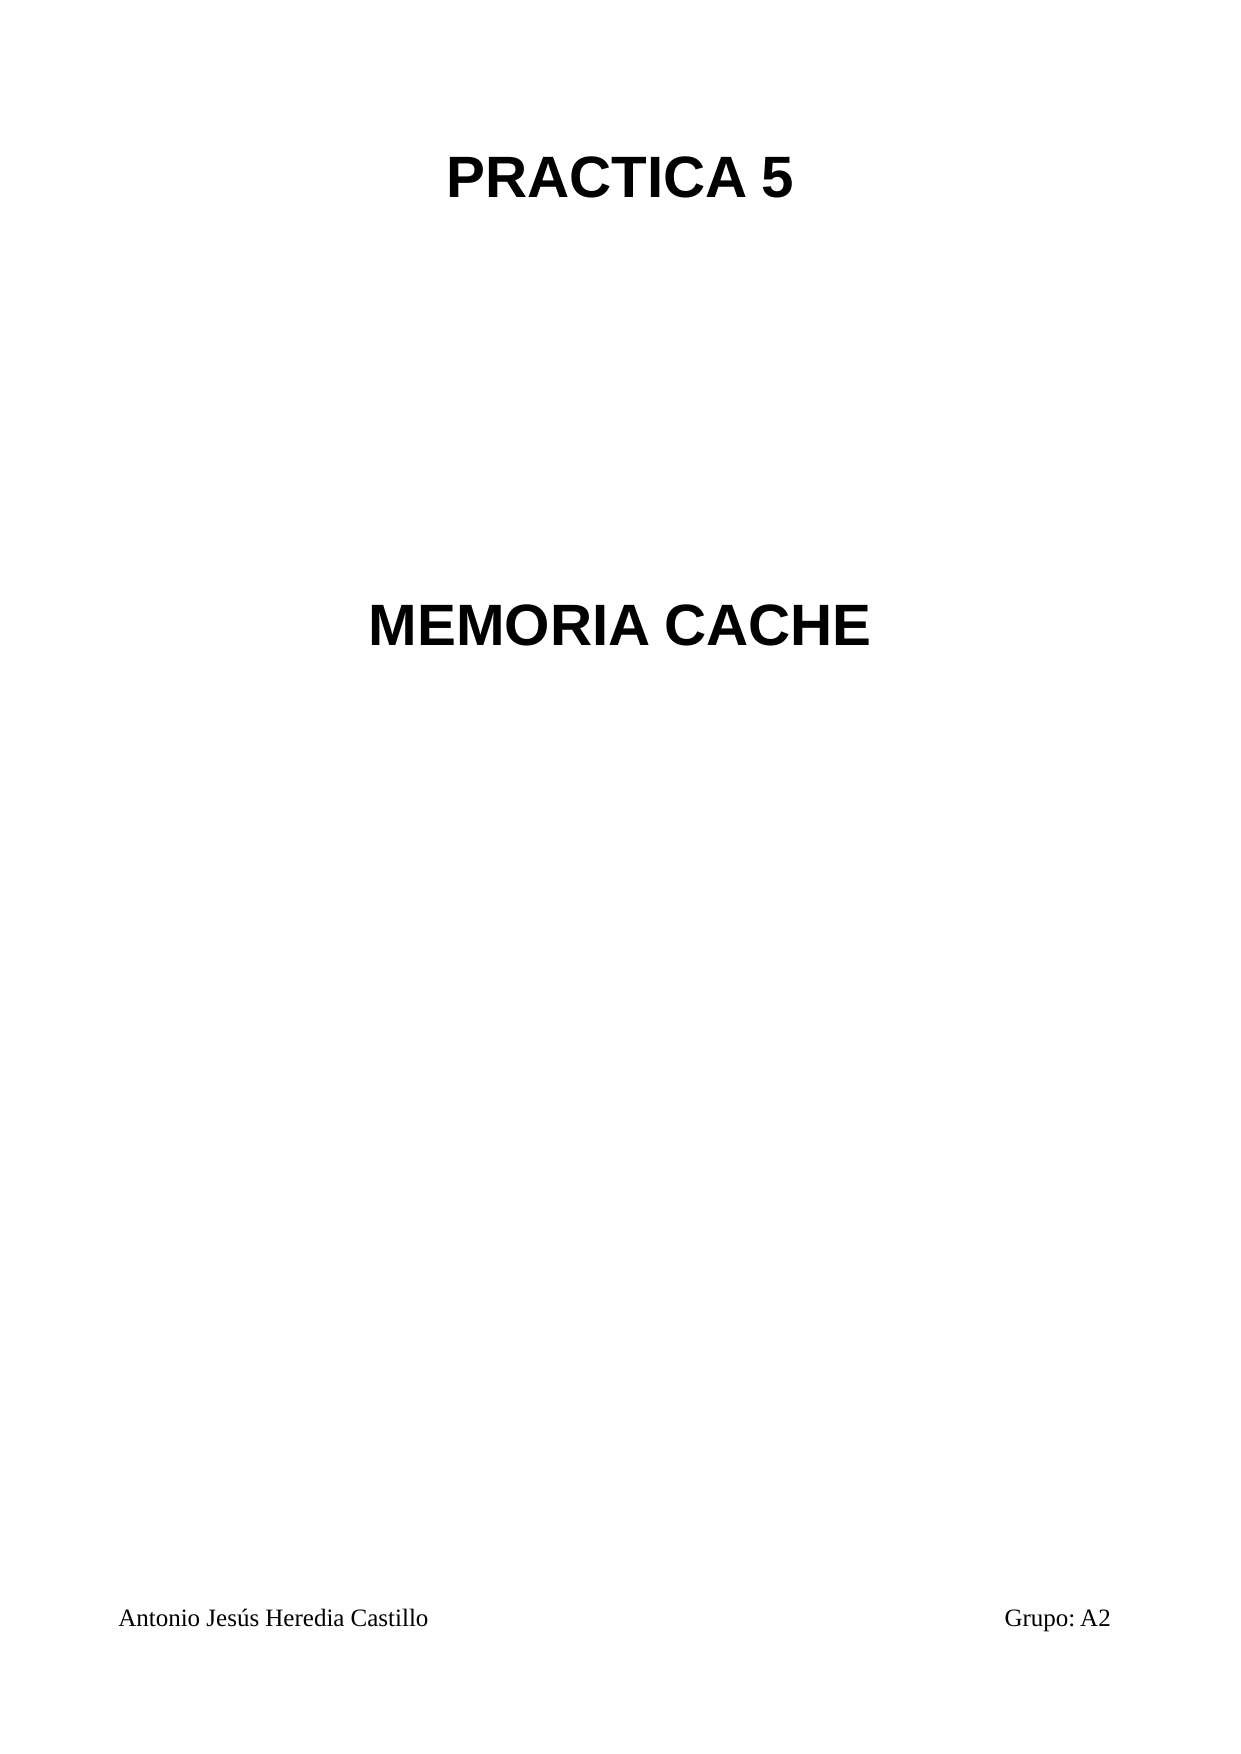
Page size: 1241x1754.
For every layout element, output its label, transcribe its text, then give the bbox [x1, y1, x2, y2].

text Antonio Jesús Heredia Castillo Grupo: A2 [118, 1603, 1122, 1632]
title PRACTICA 5 [118, 143, 1122, 210]
title MEMORIA CACHE [118, 591, 1122, 658]
